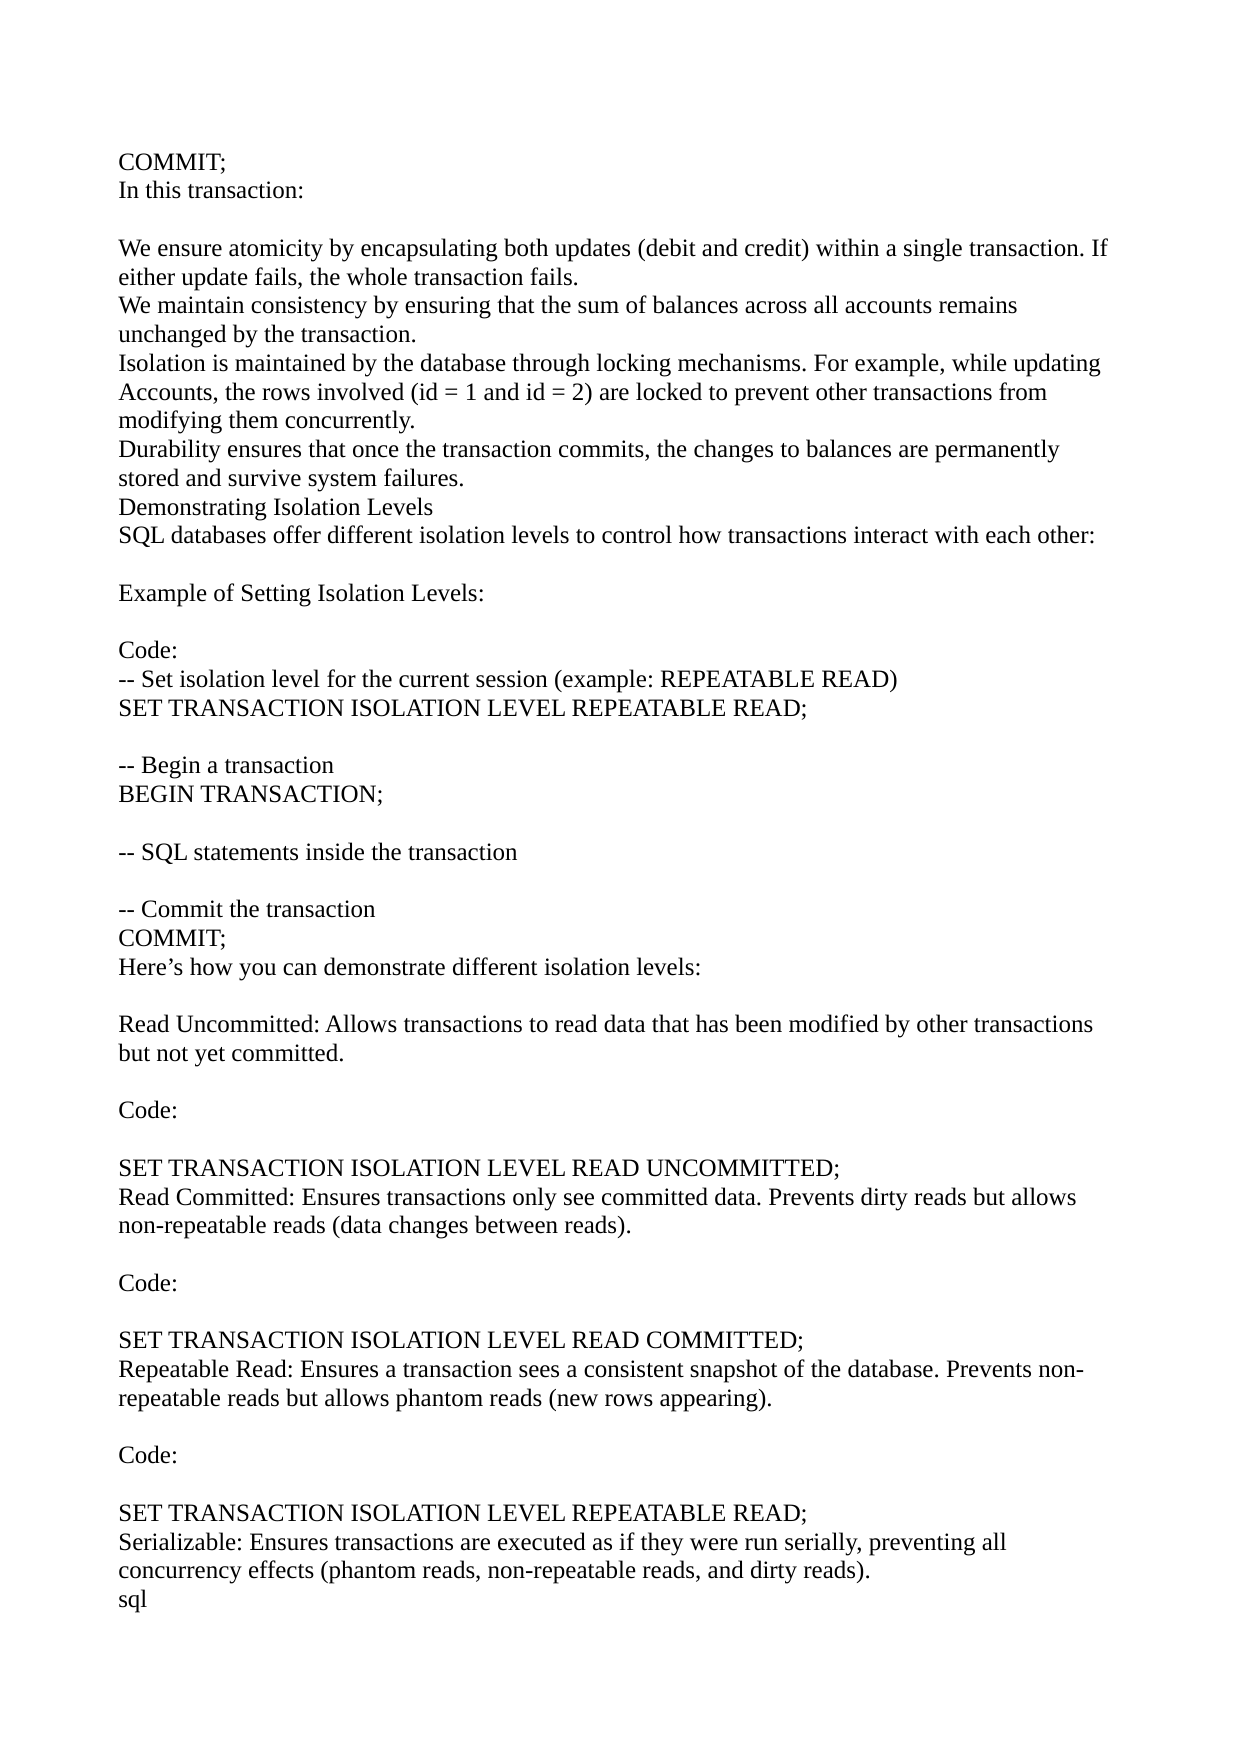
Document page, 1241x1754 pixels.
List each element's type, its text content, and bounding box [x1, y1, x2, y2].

text -- Commit the transaction [118, 894, 1122, 923]
text Code: [118, 1096, 1122, 1124]
text Code: [118, 1441, 1122, 1469]
text COMMIT; [118, 147, 1122, 176]
text Example of Setting Isolation Levels: [118, 578, 1122, 607]
text COMMIT; [118, 923, 1122, 952]
text Isolation is maintained by the database through locking mechanisms. For example, while updating Accounts, the rows involved (id = 1 and id = 2) are locked to prevent other transactions from modifying them concurrently. [118, 348, 1122, 434]
text In this transaction: [118, 176, 1122, 204]
text SET TRANSACTION ISOLATION LEVEL READ COMMITTED; [118, 1326, 1122, 1354]
text We ensure atomicity by encapsulating both updates (debit and credit) within a single transaction. If either update fails, the whole transaction fails. [118, 233, 1122, 291]
text Durability ensures that once the transaction commits, the changes to balances are permanently stored and survive system failures. [118, 434, 1122, 492]
text -- Set isolation level for the current session (example: REPEATABLE READ) [118, 664, 1122, 693]
text BEGIN TRANSACTION; [118, 779, 1122, 808]
text Repeatable Read: Ensures a transaction sees a consistent snapshot of the database. Prevents non-repeatable reads but allows phantom reads (new rows appearing). [118, 1354, 1122, 1412]
text -- Begin a transaction [118, 751, 1122, 779]
text We maintain consistency by ensuring that the sum of balances across all accounts remains unchanged by the transaction. [118, 291, 1122, 348]
text sql [118, 1584, 1122, 1613]
text Here’s how you can demonstrate different isolation levels: [118, 952, 1122, 981]
text SET TRANSACTION ISOLATION LEVEL REPEATABLE READ; [118, 693, 1122, 722]
text SQL databases offer different isolation levels to control how transactions interact with each other: [118, 521, 1122, 549]
text Serializable: Ensures transactions are executed as if they were run serially, preventing all concurrency effects (phantom reads, non-repeatable reads, and dirty reads). [118, 1527, 1122, 1584]
text SET TRANSACTION ISOLATION LEVEL REPEATABLE READ; [118, 1498, 1122, 1527]
text -- SQL statements inside the transaction [118, 837, 1122, 866]
text Demonstrating Isolation Levels [118, 492, 1122, 521]
text Code: [118, 1268, 1122, 1297]
text Read Committed: Ensures transactions only see committed data. Prevents dirty reads but allows non-repeatable reads (data changes between reads). [118, 1182, 1122, 1239]
text Read Uncommitted: Allows transactions to read data that has been modified by other transactions but not yet committed. [118, 1009, 1122, 1067]
text SET TRANSACTION ISOLATION LEVEL READ UNCOMMITTED; [118, 1153, 1122, 1182]
text Code: [118, 636, 1122, 664]
